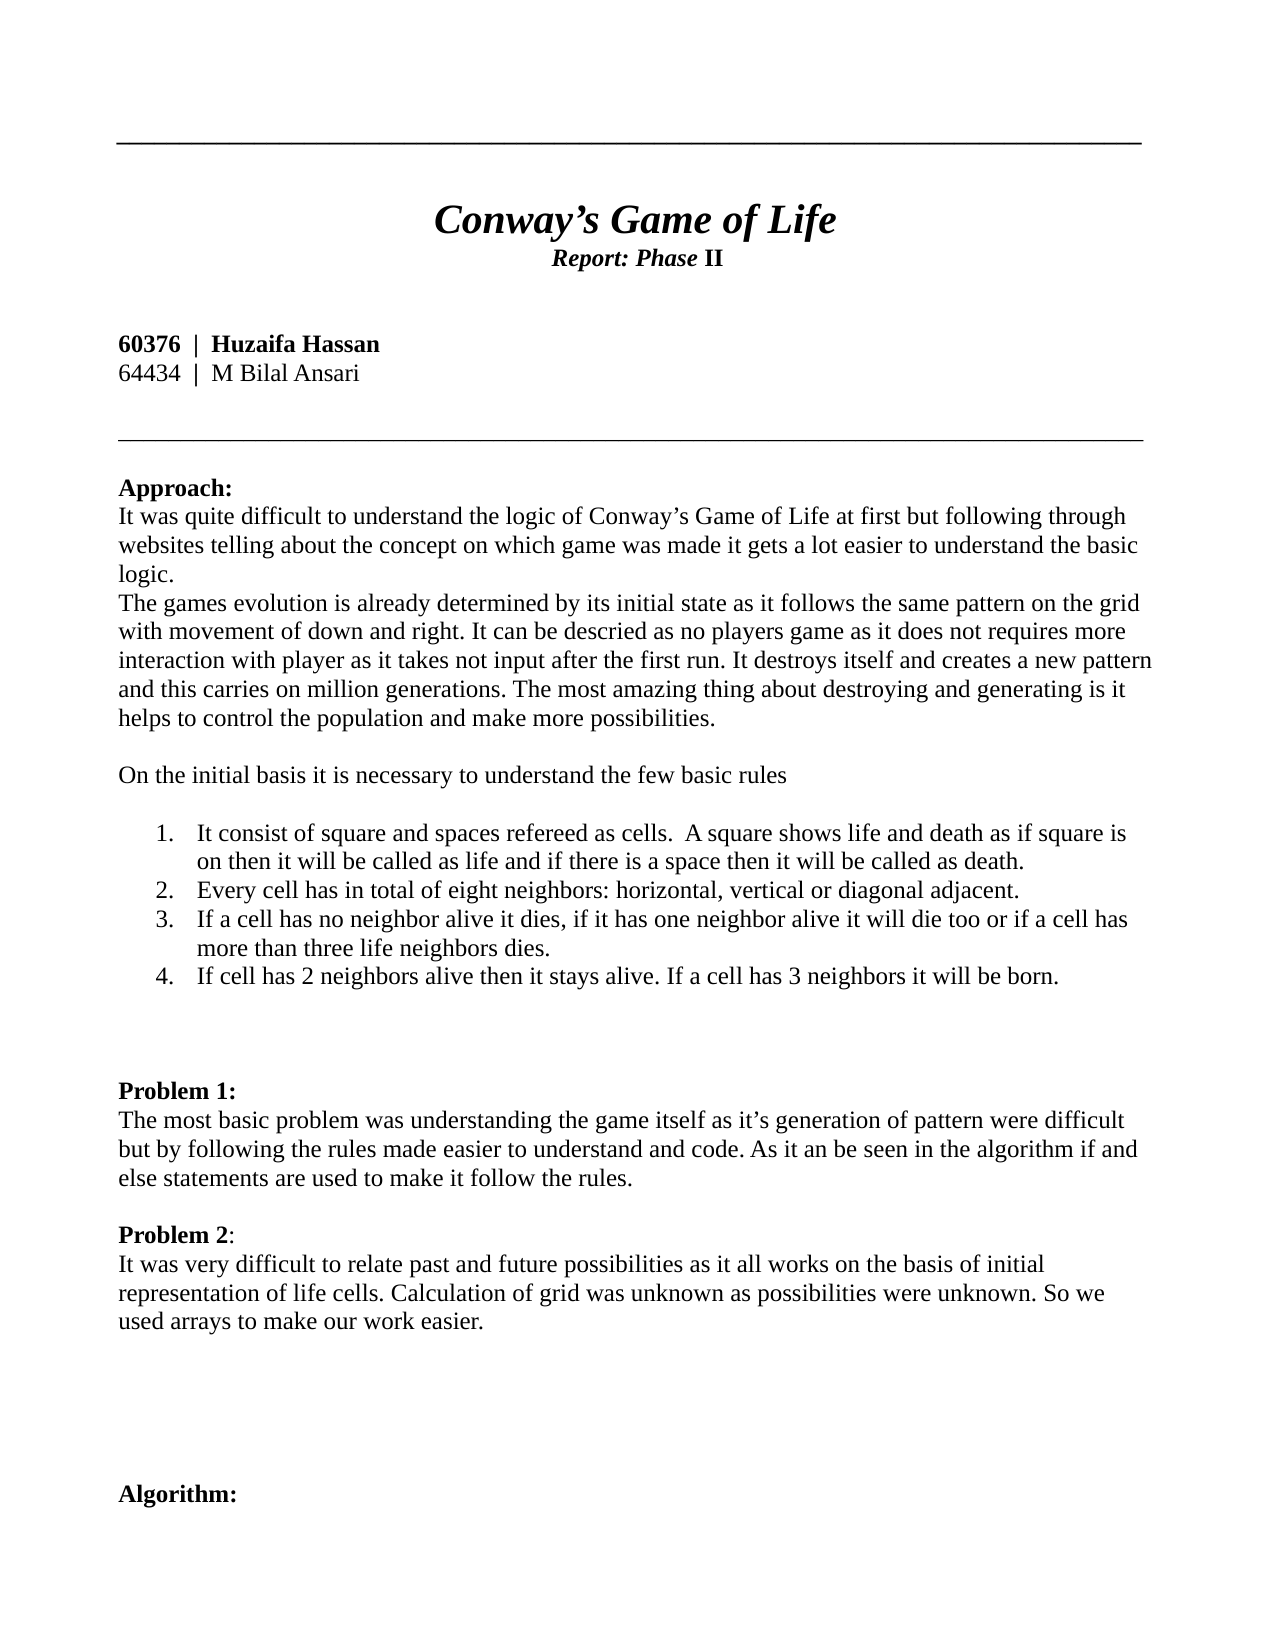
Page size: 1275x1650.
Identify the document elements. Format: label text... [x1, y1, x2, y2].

text 60376 | Huzaifa Hassan [118, 329, 1157, 358]
text Approach: [118, 473, 1157, 501]
list If a cell has no neighbor alive it dies, if it has one neighbor alive it will die too or if a cell has more than three life neighbors dies. [155, 904, 1157, 961]
text On the initial basis it is necessary to understand the few basic rules [118, 760, 1157, 789]
text Problem 1: [118, 1076, 1157, 1105]
text Conway’s Game of Life [118, 195, 1157, 243]
text The most basic problem was understanding the game itself as it’s generation of pattern were difficult but by following the rules made easier to understand and code. As it an be seen in the algorithm if and else statements are used to make it follow the rules. [118, 1105, 1157, 1191]
text 64434 | M Bilal Ansari [118, 358, 1157, 386]
text Report: Phase II [118, 243, 1157, 271]
text __________________________________________________________________________________ [118, 118, 1157, 147]
list If cell has 2 neighbors alive then it stays alive. If a cell has 3 neighbors it will be born. [155, 961, 1157, 990]
list Every cell has in total of eight neighbors: horizontal, vertical or diagonal adjacent. [155, 875, 1157, 904]
text The games evolution is already determined by its initial state as it follows the same pattern on the grid with movement of down and right. It can be descried as no players game as it does not requires more interaction with player as it takes not input after the first run. It destroys itself and creates a new pattern and this carries on million generations. The most amazing thing about destroying and generating is it helps to control the population and make more possibilities. [118, 588, 1157, 731]
list It consist of square and spaces refereed as cells. A square shows life and death as if square is on then it will be called as life and if there is a space then it will be called as death. [155, 818, 1157, 875]
text It was quite difficult to understand the logic of Conway’s Game of Life at first but following through websites telling about the concept on which game was made it gets a lot easier to understand the basic logic. [118, 501, 1157, 588]
text Problem 2: [118, 1220, 1157, 1249]
text Algorithm: [118, 1479, 1157, 1508]
text It was very difficult to relate past and future possibilities as it all works on the basis of initial representation of life cells. Calculation of grid was unknown as possibilities were unknown. So we used arrays to make our work easier. [118, 1249, 1157, 1335]
text __________________________________________________________________________________ [118, 415, 1157, 444]
